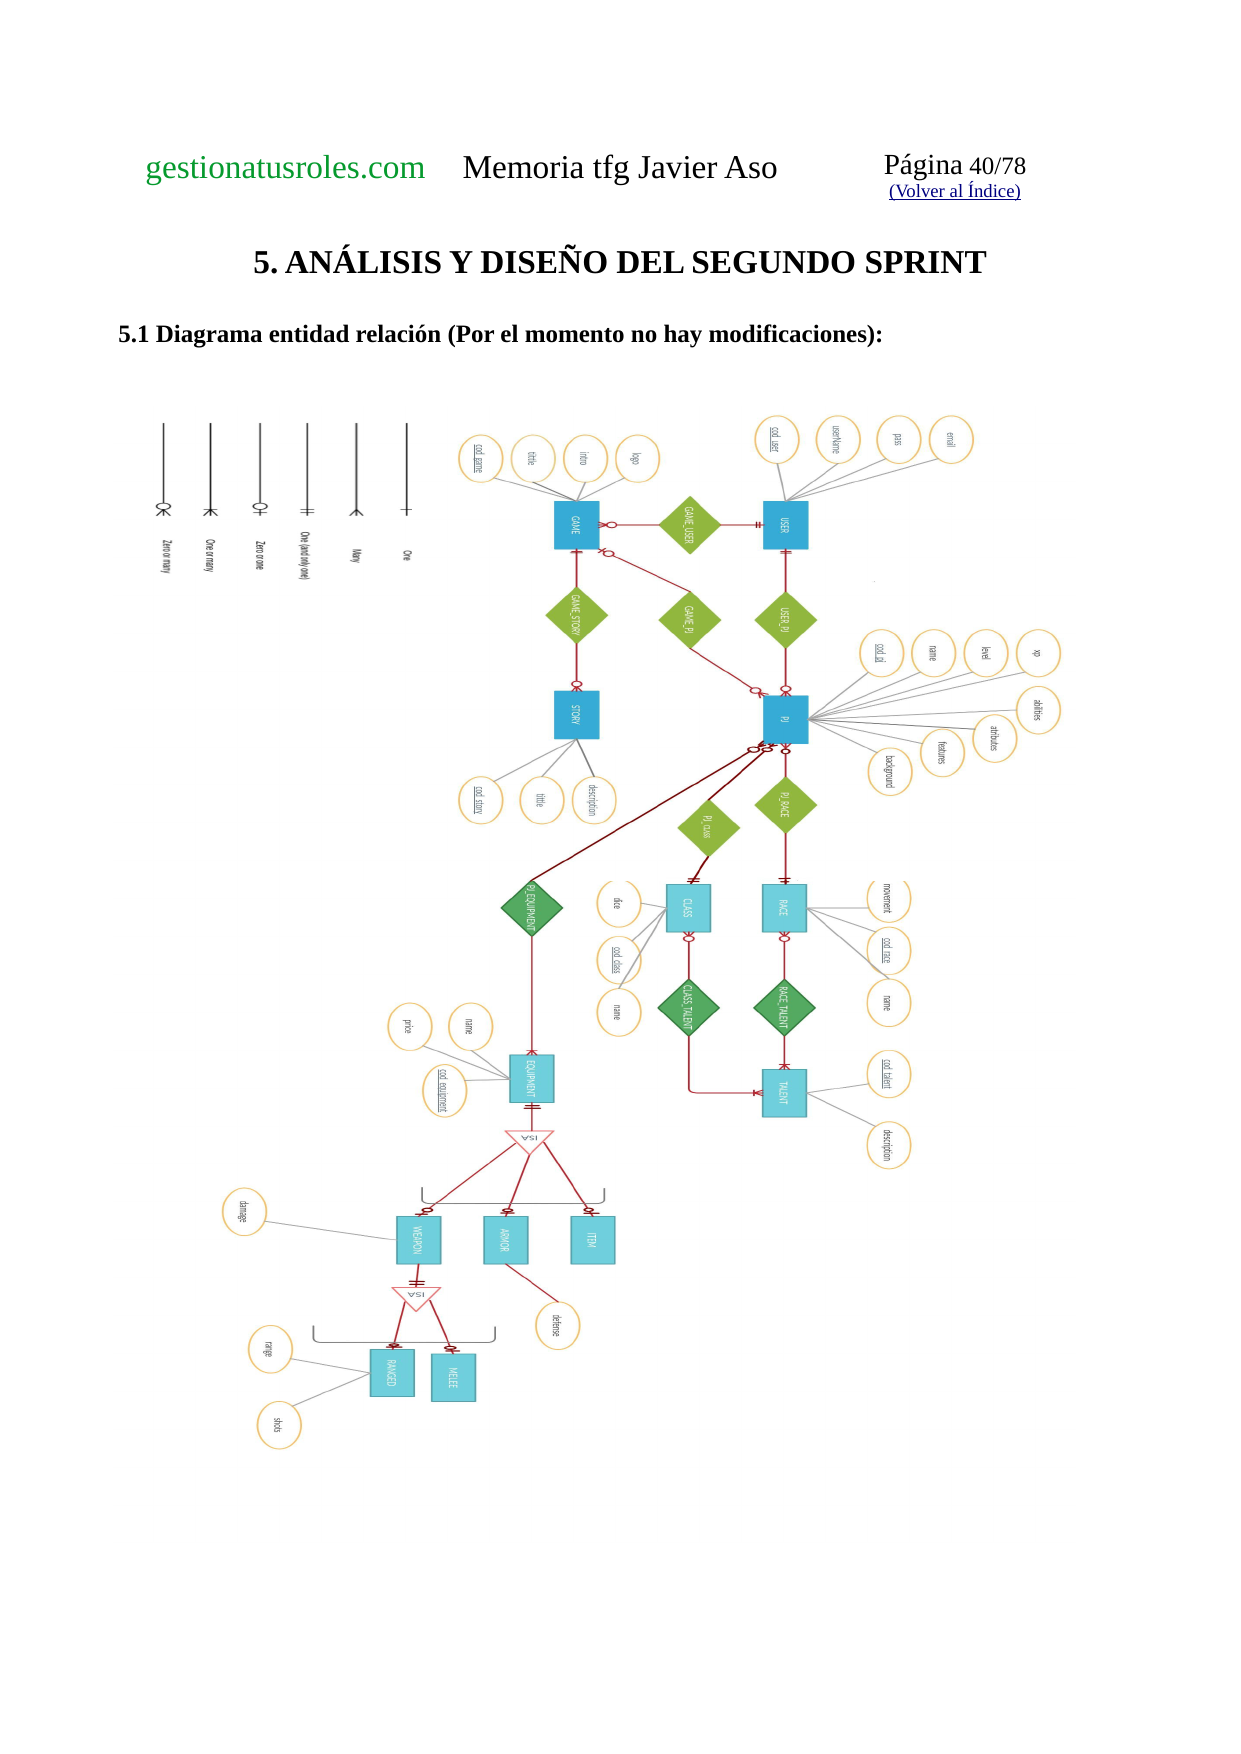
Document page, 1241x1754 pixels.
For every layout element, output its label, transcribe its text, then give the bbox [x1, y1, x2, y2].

table_header Memoria tfg Javier Aso [453, 118, 787, 214]
table_header Página 40/78 (Volver al Índice) [788, 118, 1122, 214]
text 5. ANÁLISIS Y DISEÑO DEL SEGUNDO SPRINT [118, 243, 1122, 281]
text 5.1 Diagrama entidad relación (Por el momento no hay modificaciones): [118, 319, 1122, 348]
picture [114, 408, 1076, 1543]
table_header gestionatusroles.com [118, 118, 453, 214]
